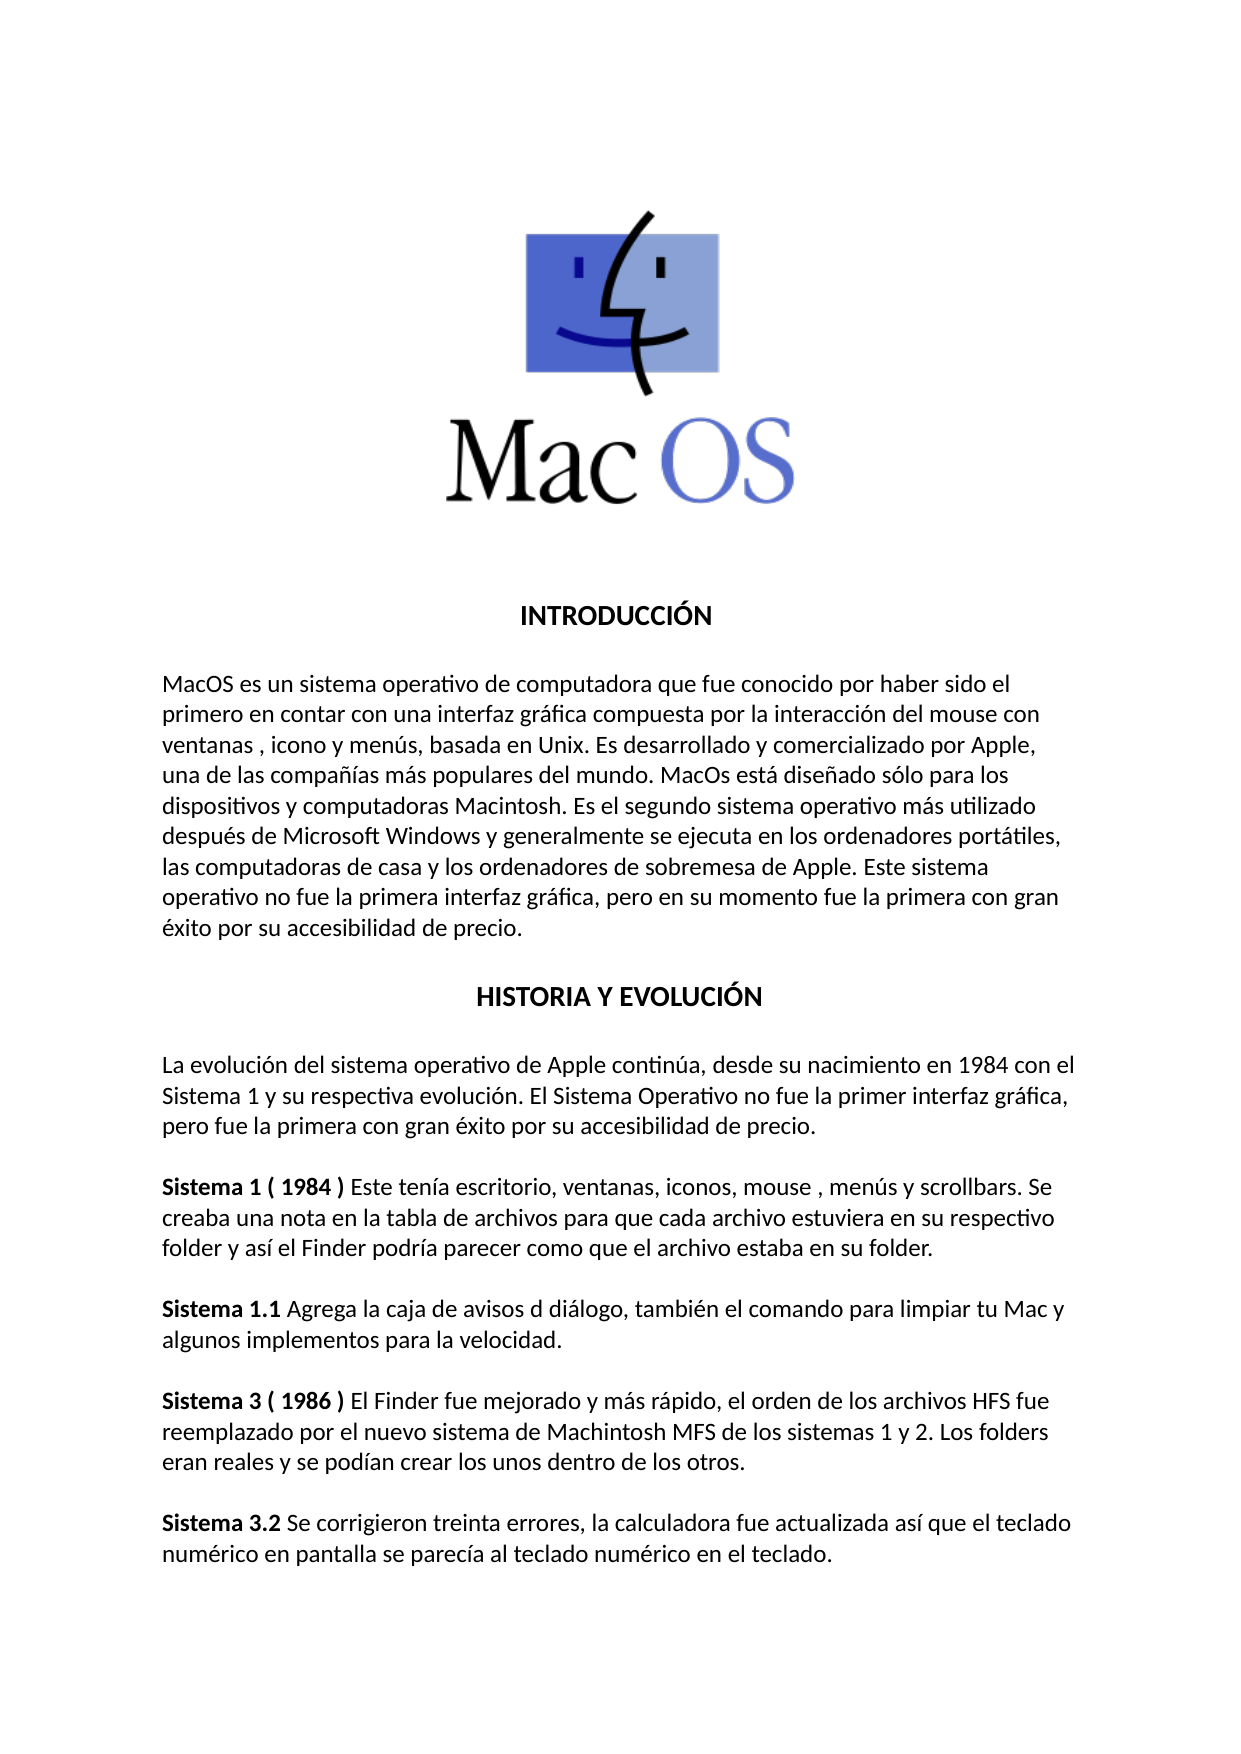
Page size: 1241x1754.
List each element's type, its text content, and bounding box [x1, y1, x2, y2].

text HISTORIA Y EVOLUCIÓN [162, 978, 1077, 1014]
picture [410, 189, 830, 526]
text INTRODUCCIÓN [162, 597, 1077, 632]
text Sistema 3.2 Se corrigieron treinta errores, la calculadora fue actualizada así que el teclado numérico en pantalla se parecía al teclado numérico en el teclado. [162, 1507, 1077, 1568]
text La evolución del sistema operativo de Apple continúa, desde su nacimiento en 1984 con el Sistema 1 y su respectiva evolución. El Sistema Operativo no fue la primer interfaz gráfica, pero fue la primera con gran éxito por su accesibilidad de precio. [162, 1049, 1077, 1141]
text MacOS es un sistema operativo de computadora que fue conocido por haber sido el primero en contar con una interfaz gráfica compuesta por la interacción del mouse con ventanas , icono y menús, basada en Unix. Es desarrollado y comercializado por Apple, una de las compañías más populares del mundo. MacOs está diseñado sólo para los dispositivos y computadoras Macintosh. Es el segundo sistema operativo más utilizado después de Microsoft Windows y generalmente se ejecuta en los ordenadores portátiles, las computadoras de casa y los ordenadores de sobremesa de Apple. Este sistema operativo no fue la primera interfaz gráfica, pero en su momento fue la primera con gran éxito por su accesibilidad de precio. [162, 668, 1077, 942]
text Sistema 1 ( 1984 ) Este tenía escritorio, ventanas, iconos, mouse , menús y scrollbars. Se creaba una nota en la tabla de archivos para que cada archivo estuviera en su respectivo folder y así el Finder podría parecer como que el archivo estaba en su folder. [162, 1171, 1077, 1263]
text Sistema 1.1 Agrega la caja de avisos d diálogo, también el comando para limpiar tu Mac y algunos implementos para la velocidad. [162, 1293, 1077, 1354]
text Sistema 3 ( 1986 ) El Finder fue mejorado y más rápido, el orden de los archivos HFS fue reemplazado por el nuevo sistema de Machintosh MFS de los sistemas 1 y 2. Los folders eran reales y se podían crear los unos dentro de los otros. [162, 1385, 1077, 1477]
